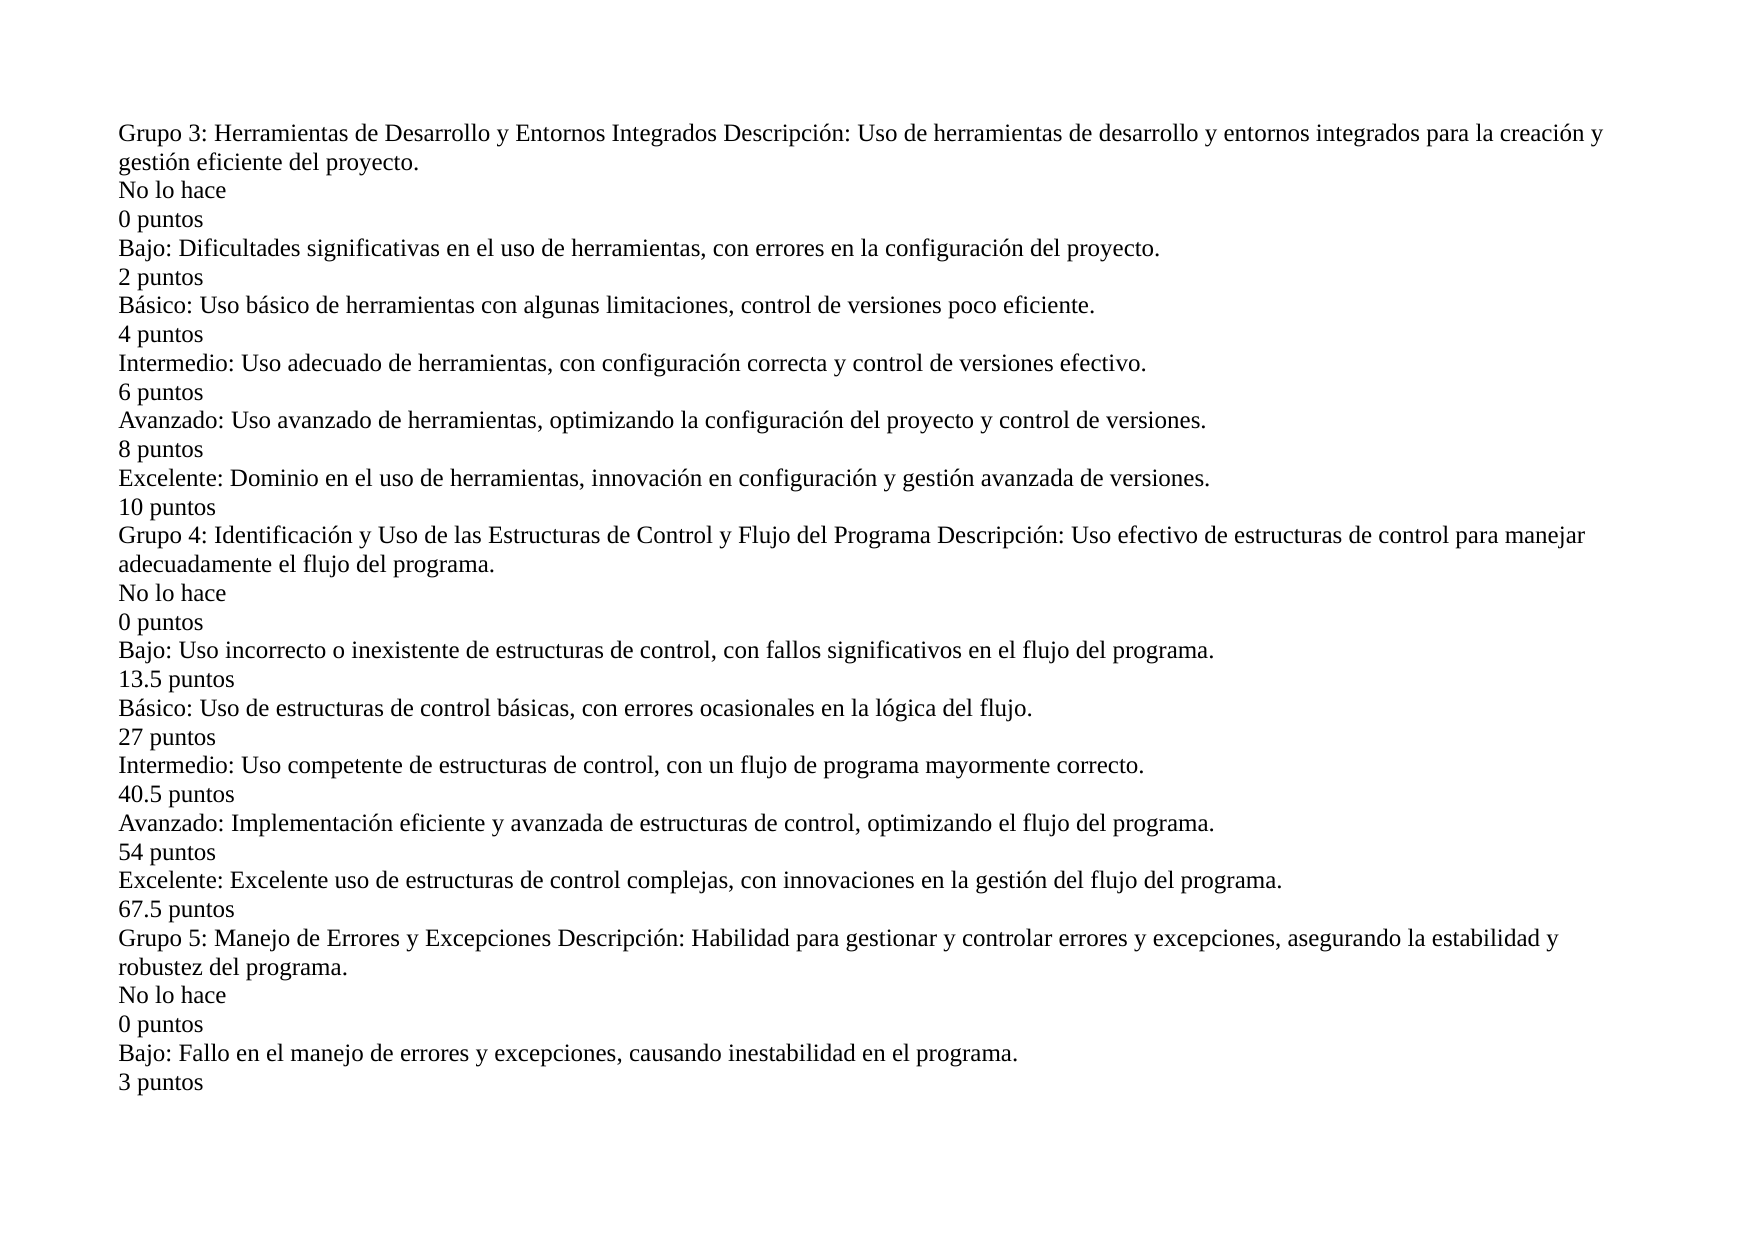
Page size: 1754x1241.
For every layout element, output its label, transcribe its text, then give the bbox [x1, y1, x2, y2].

text 67.5 puntos [118, 894, 1636, 923]
text Bajo: Fallo en el manejo de errores y excepciones, causando inestabilidad en el programa. [118, 1038, 1636, 1067]
text 27 puntos [118, 722, 1636, 751]
text Avanzado: Implementación eficiente y avanzada de estructuras de control, optimizando el flujo del programa. [118, 808, 1636, 837]
text Avanzado: Uso avanzado de herramientas, optimizando la configuración del proyecto y control de versiones. [118, 406, 1636, 434]
text Grupo 5: Manejo de Errores y Excepciones Descripción: Habilidad para gestionar y controlar errores y excepciones, asegurando la estabilidad y robustez del programa. [118, 923, 1636, 981]
text 40.5 puntos [118, 779, 1636, 808]
text 13.5 puntos [118, 664, 1636, 693]
text Excelente: Excelente uso de estructuras de control complejas, con innovaciones en la gestión del flujo del programa. [118, 866, 1636, 894]
text Intermedio: Uso adecuado de herramientas, con configuración correcta y control de versiones efectivo. [118, 348, 1636, 377]
text 3 puntos [118, 1067, 1636, 1096]
text Bajo: Uso incorrecto o inexistente de estructuras de control, con fallos significativos en el flujo del programa. [118, 636, 1636, 664]
text 0 puntos [118, 1009, 1636, 1038]
text Bajo: Dificultades significativas en el uso de herramientas, con errores en la configuración del proyecto. [118, 233, 1636, 262]
text 4 puntos [118, 319, 1636, 348]
text Grupo 4: Identificación y Uso de las Estructuras de Control y Flujo del Programa Descripción: Uso efectivo de estructuras de control para manejar adecuadamente el flujo del programa. [118, 521, 1636, 578]
text 0 puntos [118, 607, 1636, 636]
text 54 puntos [118, 837, 1636, 866]
text 6 puntos [118, 377, 1636, 406]
text No lo hace [118, 578, 1636, 607]
text No lo hace [118, 176, 1636, 204]
text Grupo 3: Herramientas de Desarrollo y Entornos Integrados Descripción: Uso de herramientas de desarrollo y entornos integrados para la creación y gestión eficiente del proyecto. [118, 118, 1636, 176]
text No lo hace [118, 981, 1636, 1009]
text 0 puntos [118, 204, 1636, 233]
text Básico: Uso básico de herramientas con algunas limitaciones, control de versiones poco eficiente. [118, 291, 1636, 319]
text 2 puntos [118, 262, 1636, 291]
text 8 puntos [118, 434, 1636, 463]
text Básico: Uso de estructuras de control básicas, con errores ocasionales en la lógica del flujo. [118, 693, 1636, 722]
text 10 puntos [118, 492, 1636, 521]
text Excelente: Dominio en el uso de herramientas, innovación en configuración y gestión avanzada de versiones. [118, 463, 1636, 492]
text Intermedio: Uso competente de estructuras de control, con un flujo de programa mayormente correcto. [118, 751, 1636, 779]
